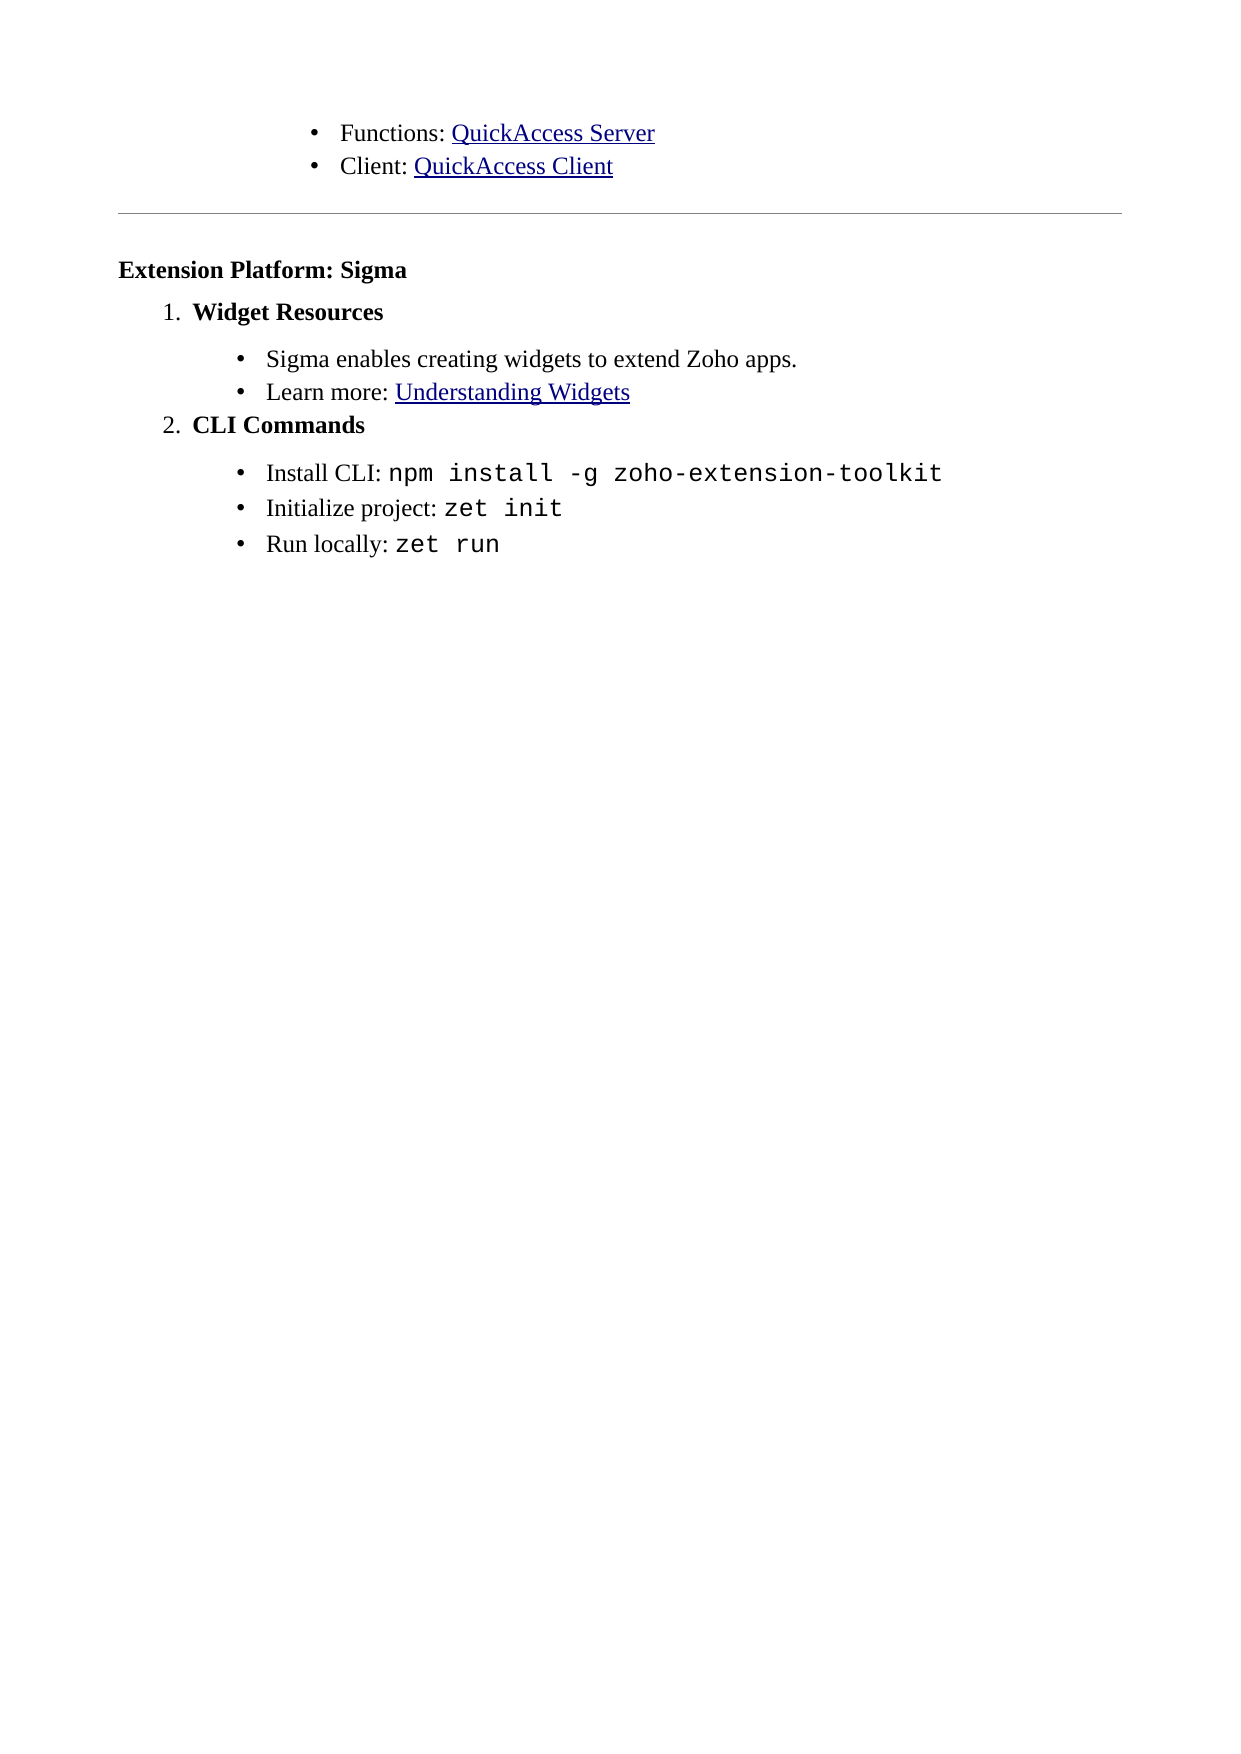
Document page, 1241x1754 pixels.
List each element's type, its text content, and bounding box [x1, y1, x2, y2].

subtitle Extension Platform: Sigma [118, 256, 1122, 284]
list Learn more: Understanding Widgets [236, 377, 1122, 406]
list Sigma enables creating widgets to extend Zoho apps. [236, 344, 1122, 373]
list Initialize project: zet init [236, 493, 1122, 524]
list Widget Resources [162, 297, 1122, 326]
list Run locally: zet run [236, 529, 1122, 560]
list Functions: QuickAccess Server [310, 118, 1122, 147]
list Client: QuickAccess Client [310, 151, 1122, 180]
list CLI Commands [162, 410, 1122, 439]
list Install CLI: npm install -g zoho-extension-toolkit [236, 458, 1122, 489]
